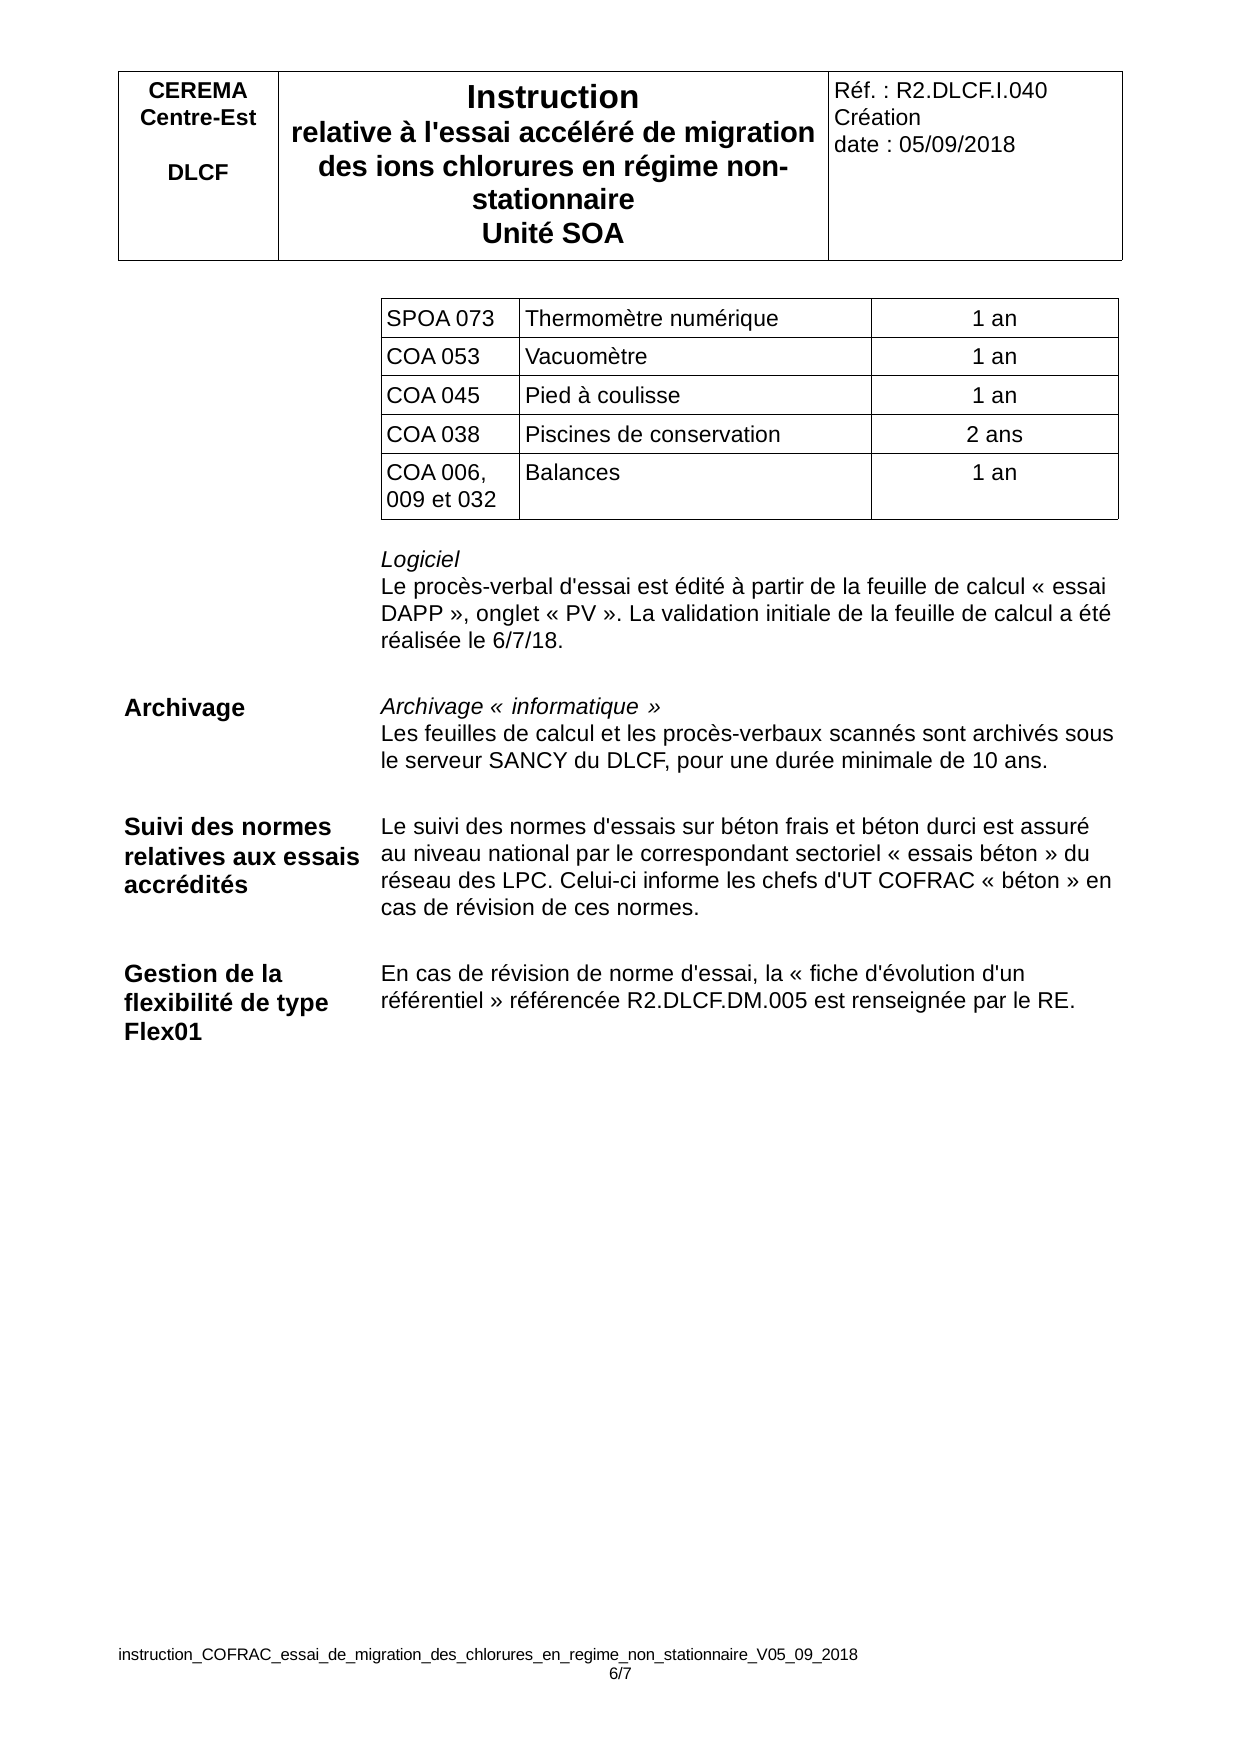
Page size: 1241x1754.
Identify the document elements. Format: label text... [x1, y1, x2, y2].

table_cell COA 045 [382, 376, 519, 414]
table_cell 1 an [872, 299, 1118, 337]
table_cell Pied à coulisse [520, 376, 871, 414]
table_cell Balances [520, 454, 871, 518]
table_cell 1 an [872, 338, 1118, 375]
table_cell 1 an [872, 376, 1118, 414]
table_cell Logiciel Le procès-verbal d'essai est édité à partir de la feuille de calcul « essai DAPP », onglet « PV ». La validation initiale de la feuille de calcul a été réalisée le 6/7/18. [375, 293, 1123, 687]
table_cell Vacuomètre [520, 338, 871, 375]
table_cell Thermomètre numérique [520, 299, 871, 337]
table_cell Suivi des normes relatives aux essais accrédités [118, 807, 375, 953]
table_cell [118, 293, 375, 687]
table_cell Le suivi des normes d'essais sur béton frais et béton durci est assuré au niveau national par le correspondant sectoriel « essais béton » du réseau des LPC. Celui-ci informe les chefs d'UT COFRAC « béton » en cas de révision de ces normes. [375, 807, 1123, 953]
table_cell En cas de révision de norme d'essai, la « fiche d'évolution d'un référentiel » référencée R2.DLCF.DM.005 est renseignée par le RE. [375, 954, 1123, 1052]
table_cell Piscines de conservation [520, 415, 871, 453]
table_cell 1 an [872, 454, 1118, 518]
table_cell COA 053 [382, 338, 519, 375]
table_cell COA 038 [382, 415, 519, 453]
table_cell Archivage « informatique » Les feuilles de calcul et les procès-verbaux scannés sont archivés sous le serveur SANCY du DLCF, pour une durée minimale de 10 ans. [375, 687, 1123, 807]
table_cell Gestion de la flexibilité de type Flex01 [118, 954, 375, 1052]
table_cell COA 006, 009 et 032 [382, 454, 519, 518]
table_cell Archivage [118, 687, 375, 807]
table_cell SPOA 073 [382, 299, 519, 337]
table_cell 2 ans [872, 415, 1118, 453]
